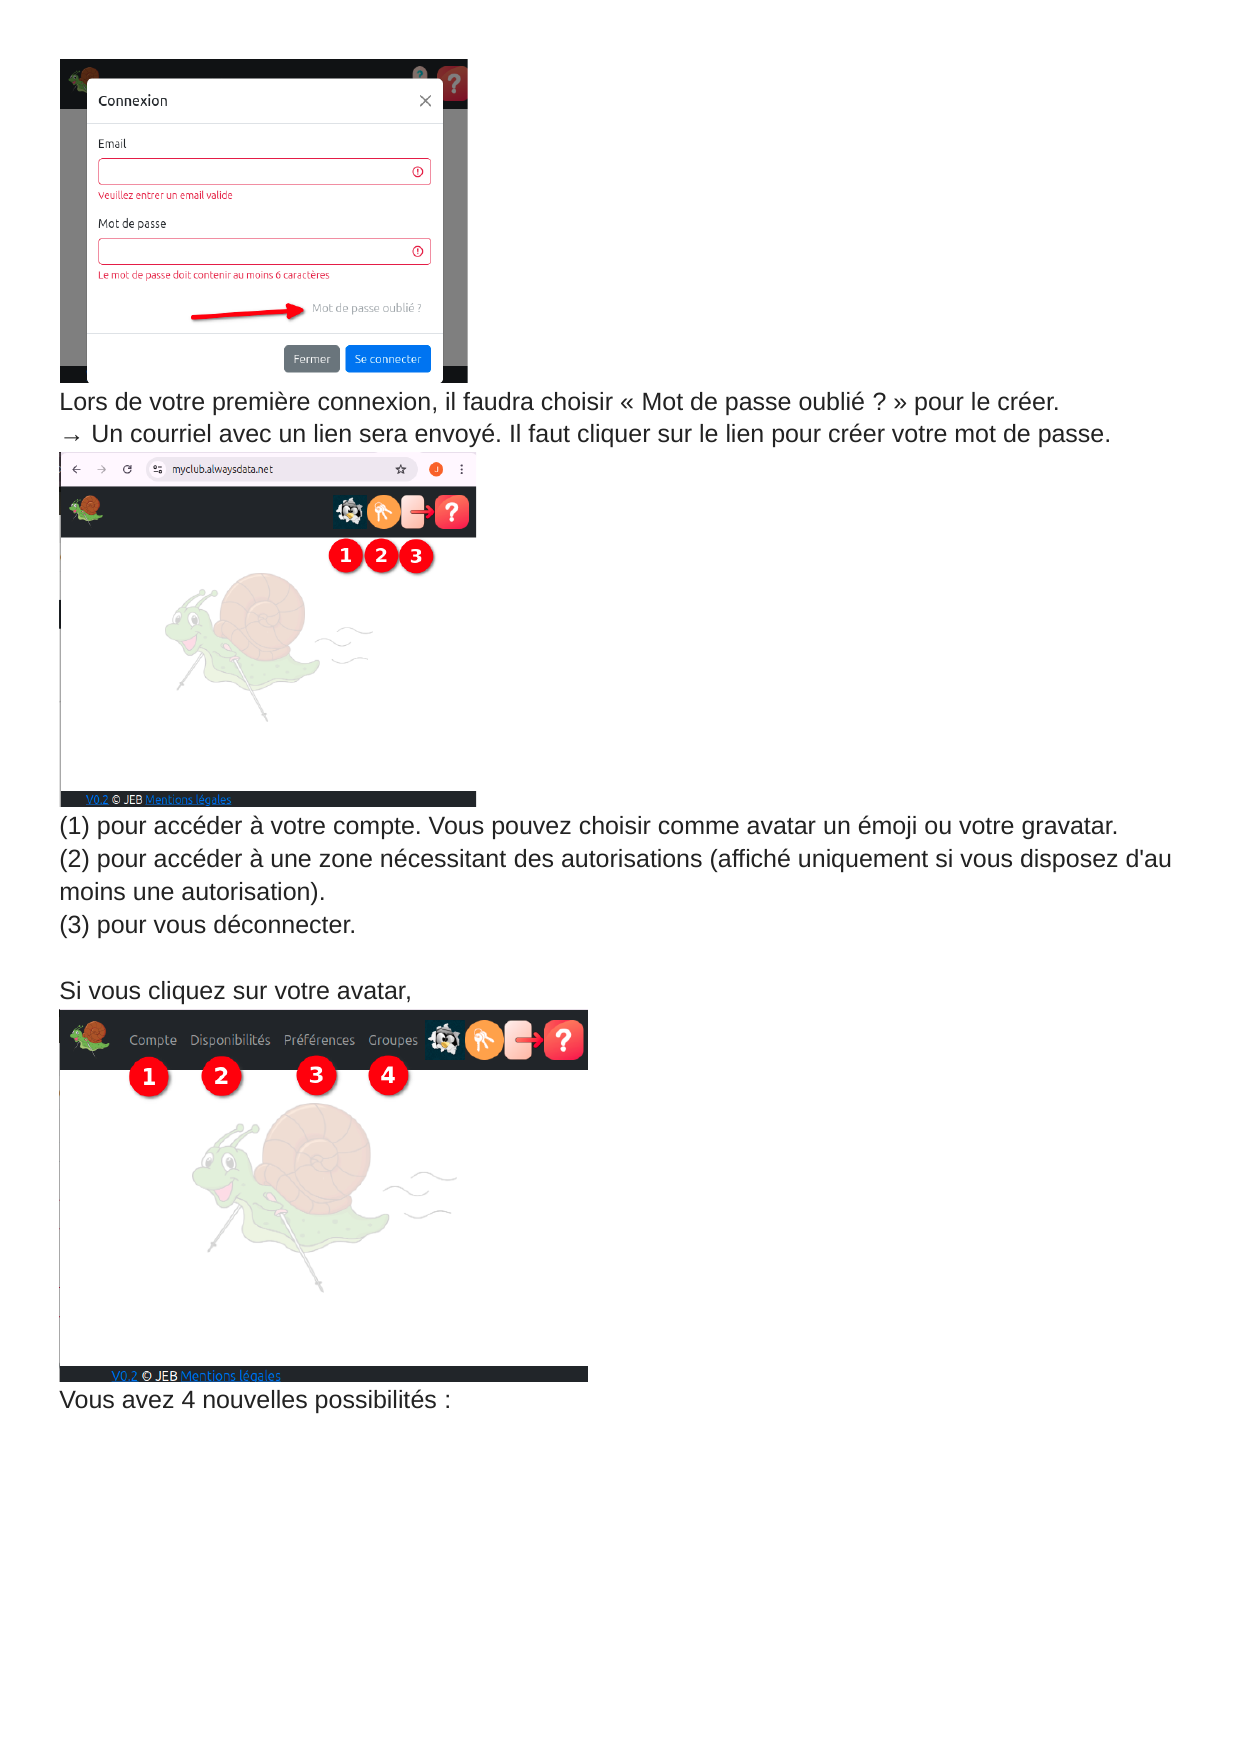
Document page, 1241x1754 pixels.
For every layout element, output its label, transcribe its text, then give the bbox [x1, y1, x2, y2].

text (2) pour accéder à une zone nécessitant des autorisations (affiché uniquement si vous disposez d'au moins une autorisation). [59, 844, 1181, 906]
text (3) pour vous déconnecter. [59, 910, 1181, 939]
text (1) pour accéder à votre compte. Vous pouvez choisir comme avatar un émoji ou votre gravatar. [59, 811, 1181, 840]
picture [59, 59, 468, 383]
picture [59, 452, 477, 807]
text Si vous cliquez sur votre avatar, Vous avez 4 nouvelles possibilités : [59, 976, 1181, 1414]
text → Un courriel avec un lien sera envoyé. Il faut cliquer sur le lien pour créer votre mot de passe. [59, 419, 1181, 448]
text Lors de votre première connexion, il faudra choisir « Mot de passe oublié ? » pour le créer. [59, 386, 1181, 415]
picture [59, 1009, 588, 1382]
